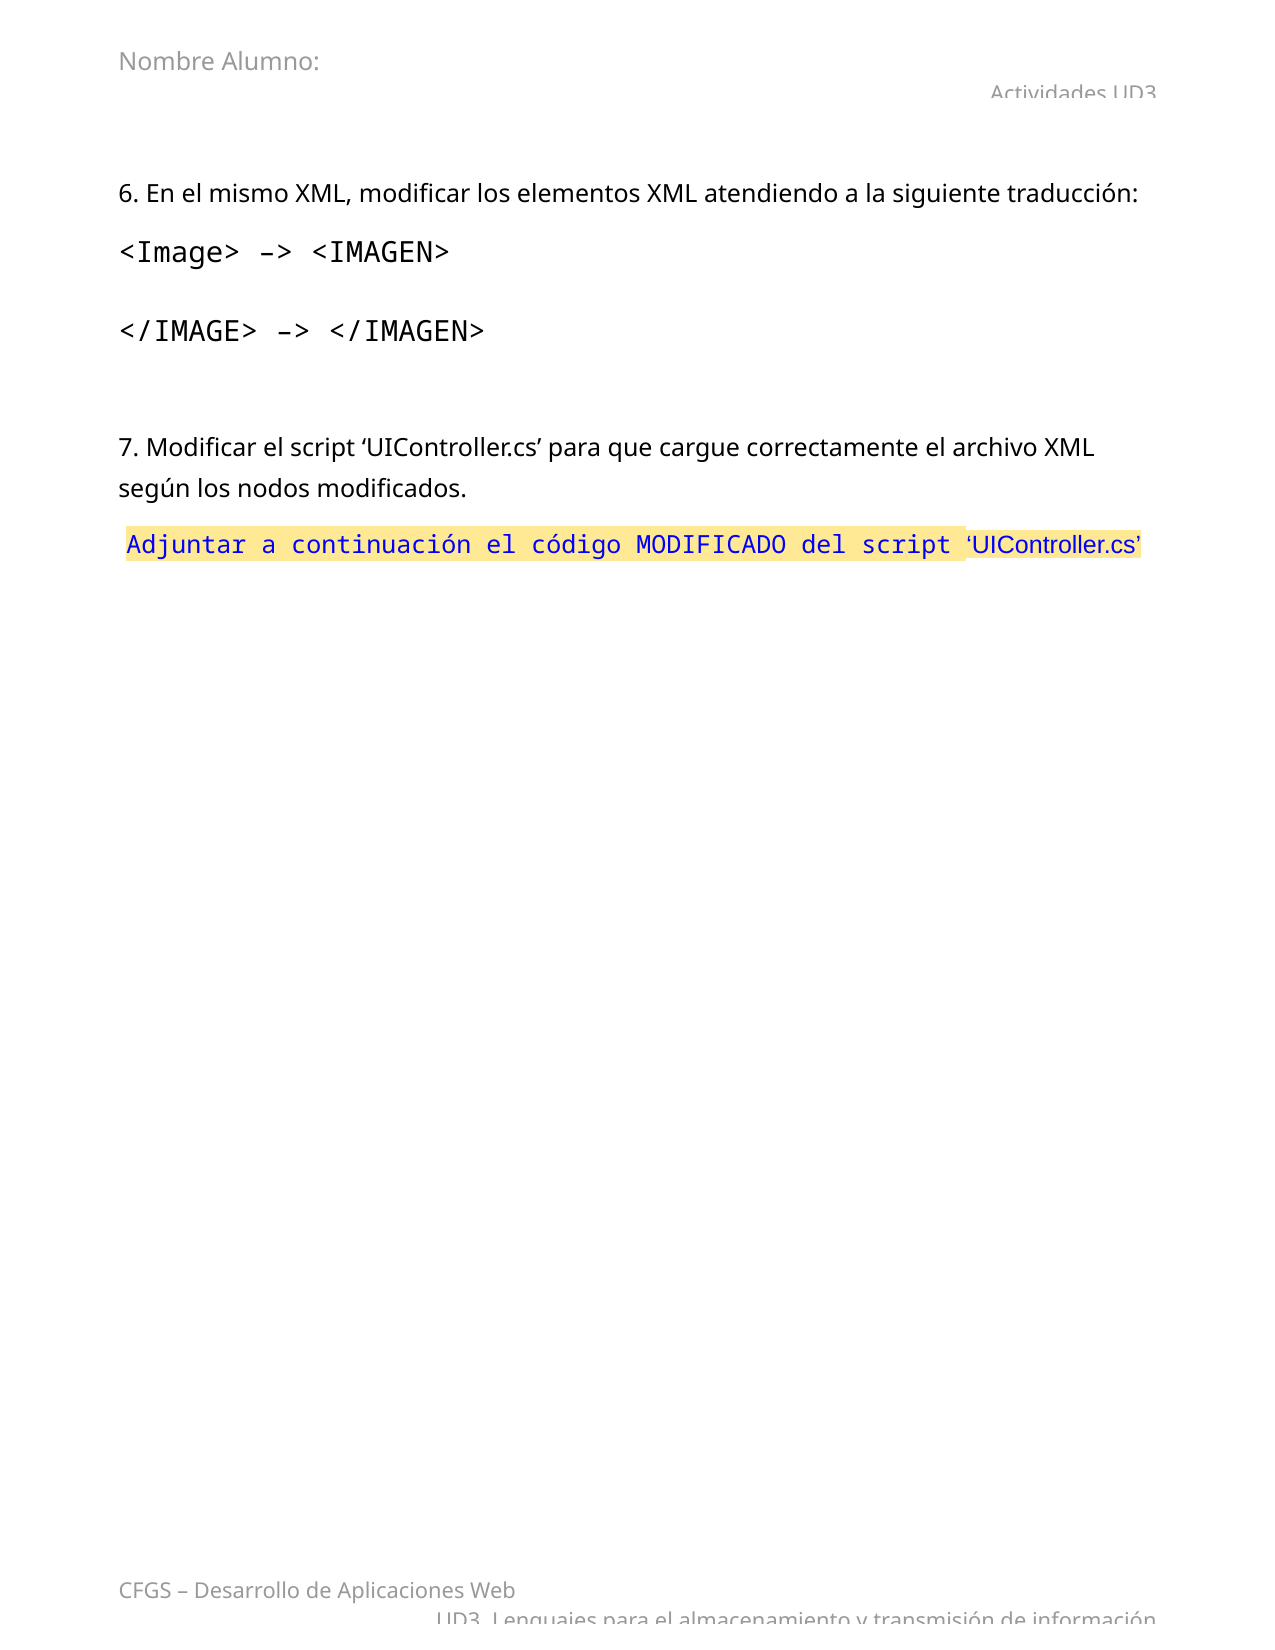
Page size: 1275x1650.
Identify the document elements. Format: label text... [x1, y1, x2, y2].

text Adjuntar a continuación el código MODIFICADO del script ‘UIController.cs’ [118, 526, 1157, 561]
text 6. En el mismo XML, modificar los elementos XML atendiendo a la siguiente traducción: [118, 176, 1157, 210]
text 7. Modificar el script ‘UIController.cs’ para que cargue correctamente el archivo XML según los nodos modificados. [118, 429, 1157, 504]
text </IMAGE> –> </IMAGEN> [118, 311, 1157, 350]
text <Image> –> <IMAGEN> [118, 231, 1157, 271]
